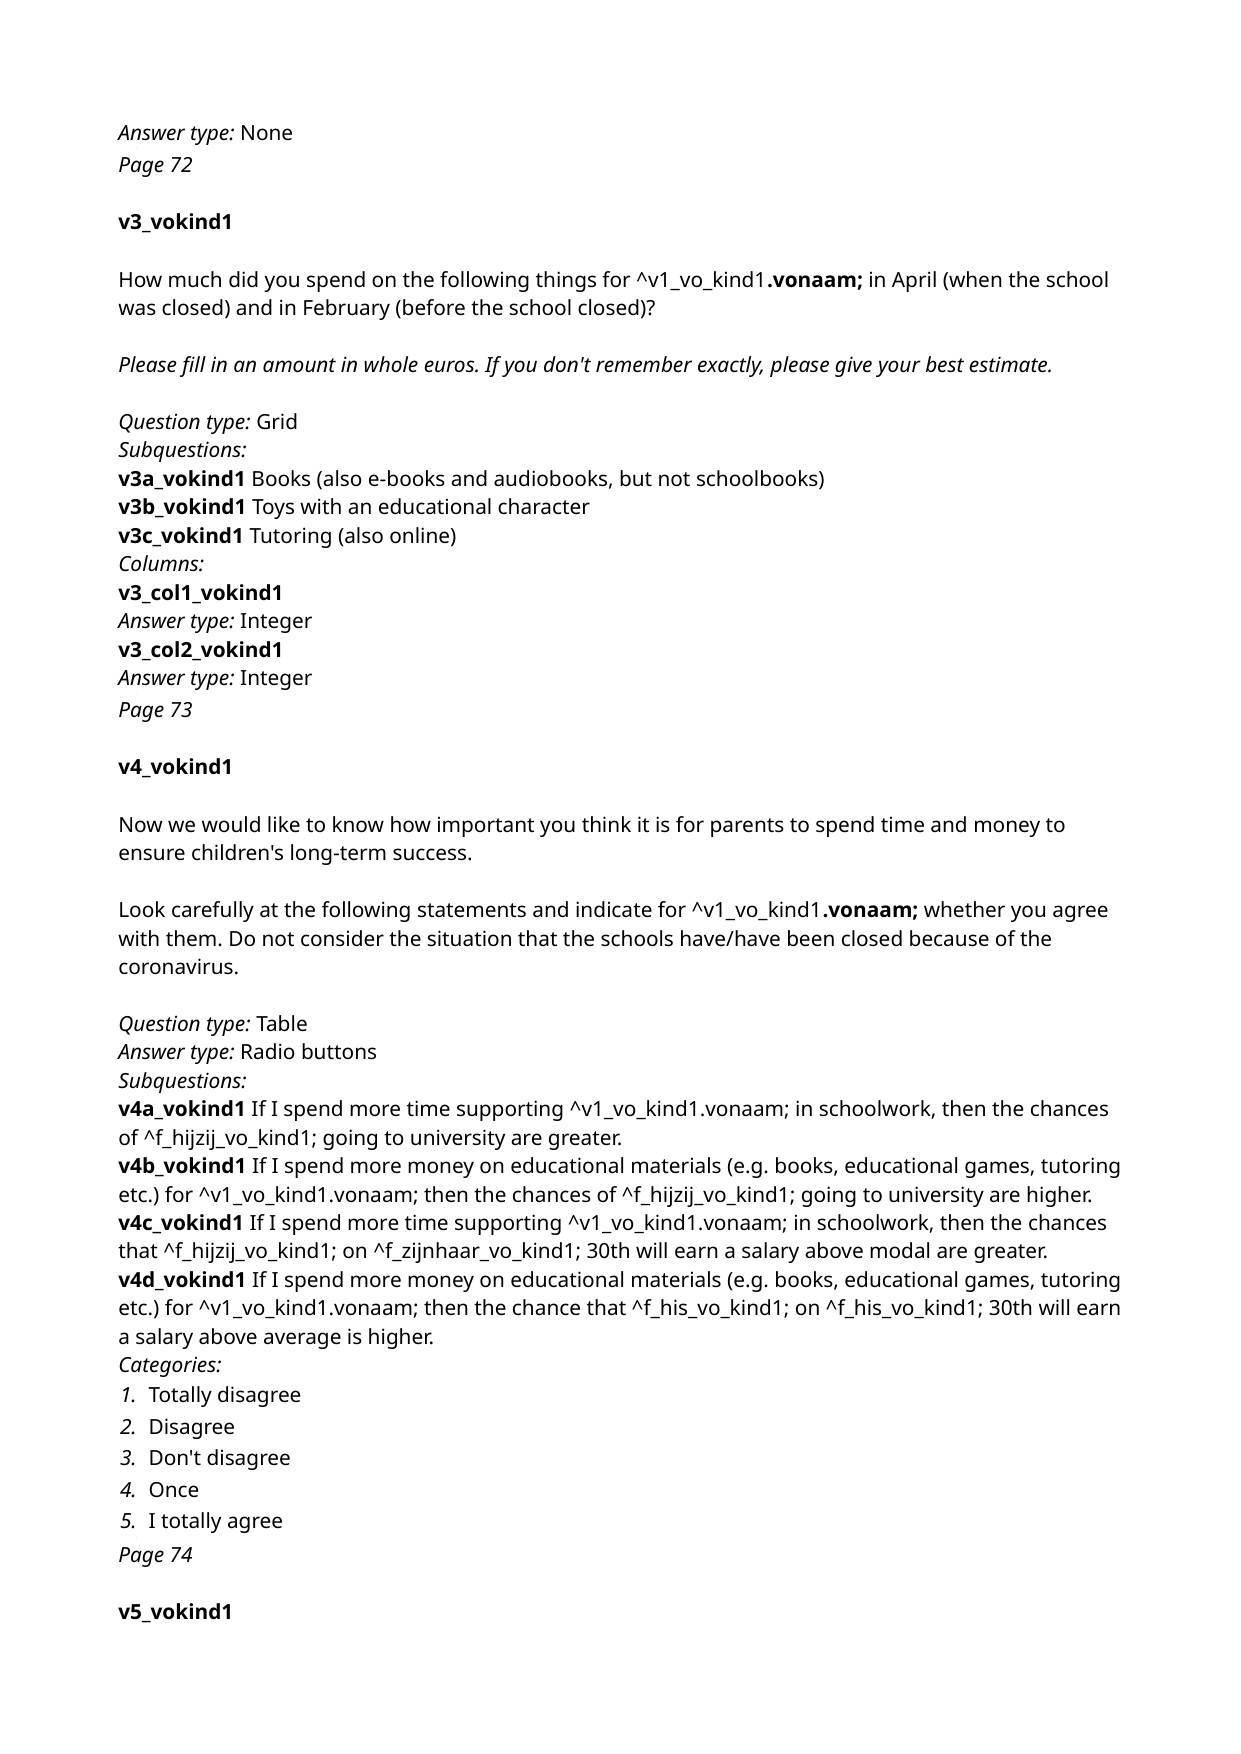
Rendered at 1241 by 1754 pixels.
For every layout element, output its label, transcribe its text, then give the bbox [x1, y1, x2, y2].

text Now we would like to know how important you think it is for parents to spend time and money to ensure children's long-term success. Look carefully at the following statements and indicate for ^v1_vo_kind1.vonaam; whether you agree with them. Do not consider the situation that the schools have/have been closed because of the coronavirus. [118, 810, 1122, 981]
table_header 1. [118, 1379, 147, 1410]
text v3_col2_vokind1 [118, 635, 1122, 663]
text Answer type: Integer [118, 663, 1122, 692]
text Page 74 [118, 1540, 1122, 1568]
table_cell 3. [118, 1442, 147, 1473]
text Page 72 [118, 150, 1122, 178]
table_cell Don't disagree [147, 1442, 384, 1473]
table_cell 5. [118, 1505, 147, 1537]
text How much did you spend on the following things for ^v1_vo_kind1.vonaam; in April (when the school was closed) and in February (before the school closed)? Please fill in an amount in whole euros. If you don't remember exactly, please give your best estimate. [118, 265, 1122, 379]
table_cell Once [147, 1474, 384, 1505]
text Subquestions: v4a_vokind1 If I spend more time supporting ^v1_vo_kind1.vonaam; in schoolwork, then the chances of ^f_hijzij_vo_kind1; going to university are greater. v4b_vokind1 If I spend more money on educational materials (e.g. books, educational games, tutoring etc.) for ^v1_vo_kind1.vonaam; then the chances of ^f_hijzij_vo_kind1; going to university are higher. v4c_vokind1 If I spend more time supporting ^v1_vo_kind1.vonaam; in schoolwork, then the chances that ^f_hijzij_vo_kind1; on ^f_zijnhaar_vo_kind1; 30th will earn a salary above modal are greater. v4d_vokind1 If I spend more money on educational materials (e.g. books, educational games, tutoring etc.) for ^v1_vo_kind1.vonaam; then the chance that ^f_his_vo_kind1; on ^f_his_vo_kind1; 30th will earn a salary above average is higher. [118, 1066, 1122, 1350]
text Answer type: None [118, 118, 1122, 147]
table_header Totally disagree [147, 1379, 384, 1410]
table_cell 2. [118, 1410, 147, 1442]
text Categories: [118, 1350, 1122, 1379]
text Columns: v3_col1_vokind1 [118, 549, 1122, 606]
text Page 73 [118, 695, 1122, 723]
table_cell 4. [118, 1474, 147, 1505]
text Question type: Grid [118, 407, 1122, 436]
subtitle v3_vokind1 [118, 207, 1122, 236]
subtitle v5_vokind1 [118, 1597, 1122, 1626]
subtitle v4_vokind1 [118, 752, 1122, 781]
text Subquestions: v3a_vokind1 Books (also e-books and audiobooks, but not schoolbooks) v3b_vokind1 Toys with an educational character v3c_vokind1 Tutoring (also online) [118, 436, 1122, 549]
text Answer type: Integer [118, 606, 1122, 635]
table_cell I totally agree [147, 1505, 384, 1537]
text Question type: Table [118, 1009, 1122, 1037]
text Answer type: Radio buttons [118, 1037, 1122, 1066]
table_cell Disagree [147, 1410, 384, 1442]
